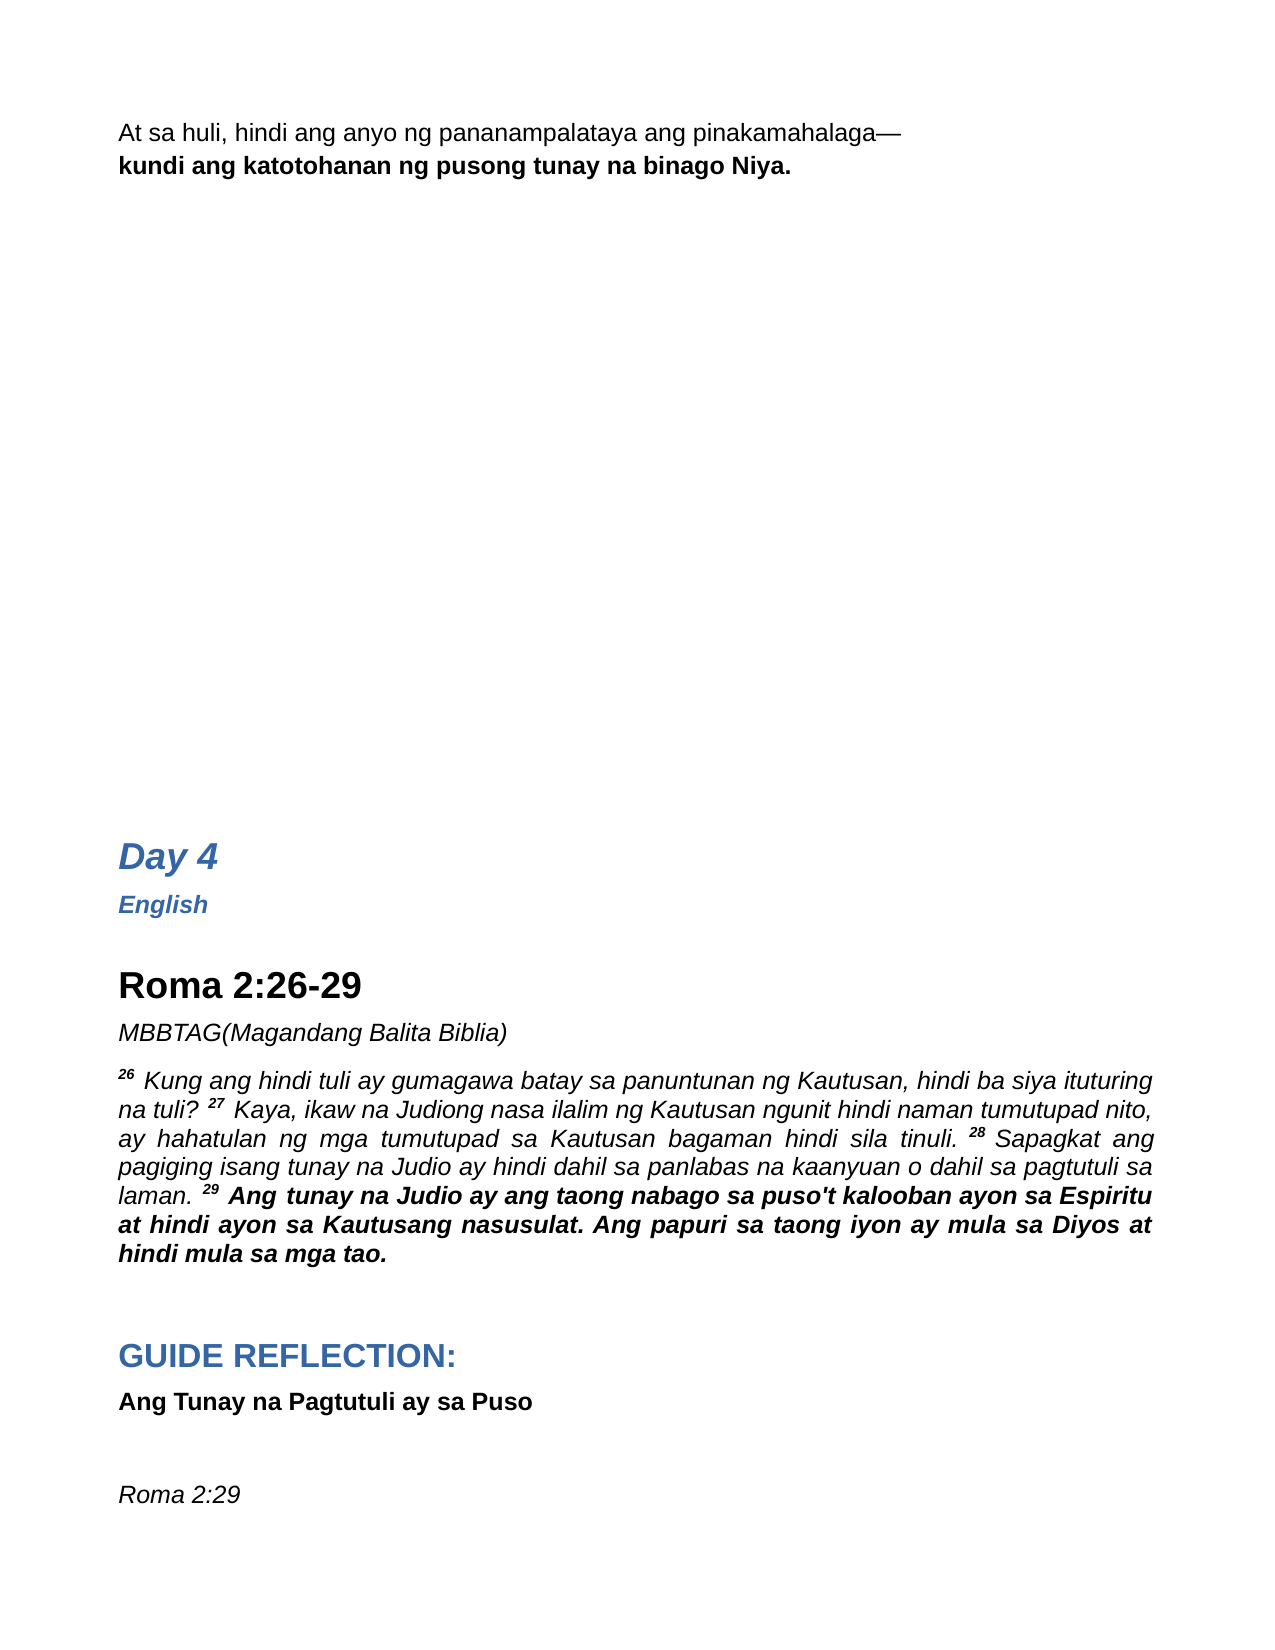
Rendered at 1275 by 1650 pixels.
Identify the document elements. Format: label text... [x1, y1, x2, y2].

subtitle Roma 2:26-29 [118, 963, 1157, 1006]
text 26 Kung ang hindi tuli ay gumagawa batay sa panuntunan ng Kautusan, hindi ba siya ituturing na tuli? 27 Kaya, ikaw na Judiong nasa ilalim ng Kautusan ngunit hindi naman tumutupad nito, ay hahatulan ng mga tumutupad sa Kautusan bagaman hindi sila tinuli. 28 Sapagkat ang pagiging isang tunay na Judio ay hindi dahil sa panlabas na kaanyuan o dahil sa pagtutuli sa laman. 29 Ang tunay na Judio ay ang taong nabago sa puso't kalooban ayon sa Espiritu at hindi ayon sa Kautusang nasusulat. Ang papuri sa taong iyon ay mula sa Diyos at hindi mula sa mga tao. [118, 1066, 1157, 1267]
subtitle GUIDE REFLECTION: [118, 1336, 1157, 1374]
subtitle Day 4 [118, 834, 1157, 878]
text MBBTAG(Magandang Balita Biblia) [118, 1018, 1157, 1047]
text Roma 2:29 [118, 1480, 1157, 1509]
text Ang Tunay na Pagtutuli ay sa Puso [118, 1387, 1157, 1459]
text At sa huli, hindi ang anyo ng pananampalataya ang pinakamahalaga— kundi ang katotohanan ng pusong tunay na binago Niya. [118, 118, 1157, 180]
text English [118, 890, 1157, 919]
